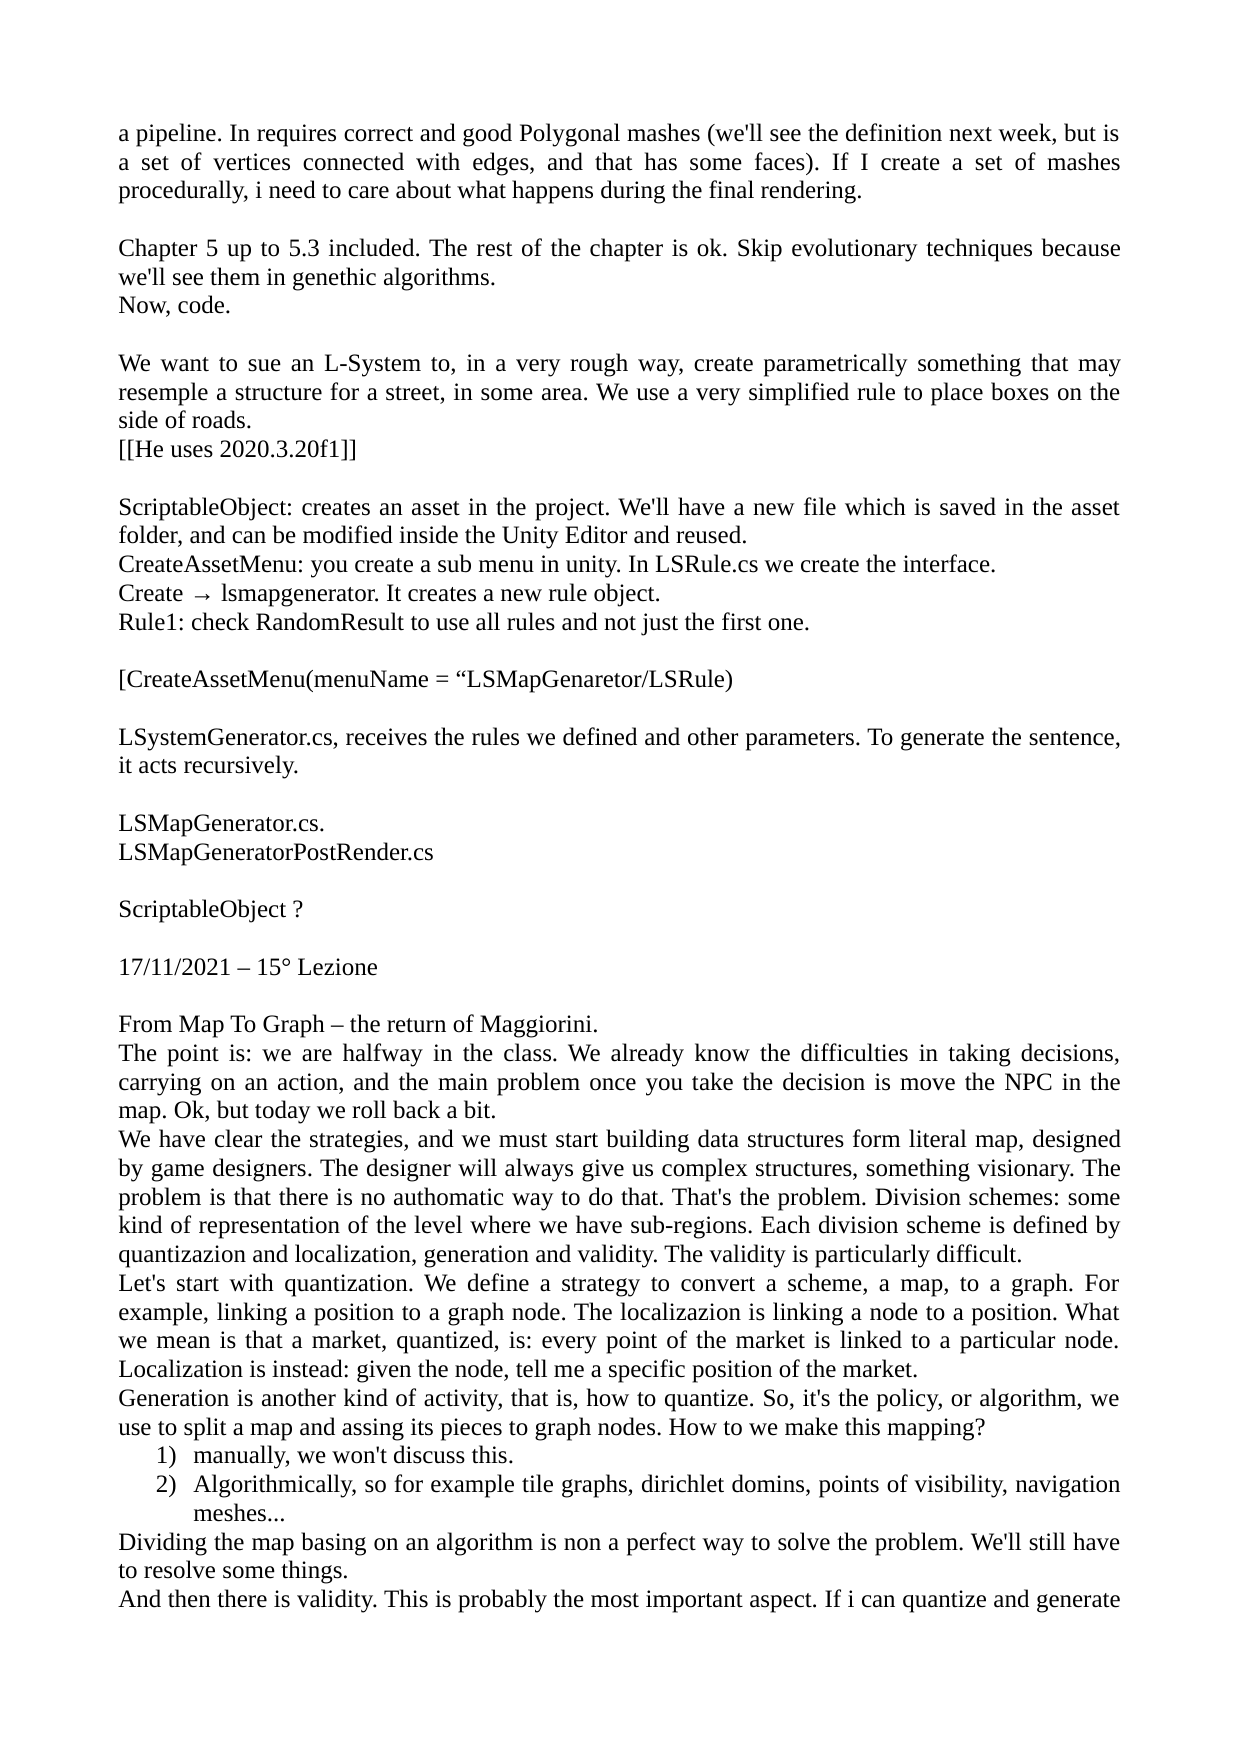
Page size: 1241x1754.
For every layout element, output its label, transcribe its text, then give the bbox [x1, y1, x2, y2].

text We have clear the strategies, and we must start building data structures form literal map, designed by game designers. The designer will always give us complex structures, something visionary. The problem is that there is no authomatic way to do that. That's the problem. Division schemes: some kind of representation of the level where we have sub-regions. Each division scheme is defined by quantizazion and localization, generation and validity. The validity is particularly difficult. [118, 1124, 1122, 1268]
text CreateAssetMenu: you create a sub menu in unity. In LSRule.cs we create the interface. [118, 549, 1122, 578]
text LSMapGeneratorPostRender.cs [118, 837, 1122, 866]
text The point is: we are halfway in the class. We already know the difficulties in taking decisions, carrying on an action, and the main problem once you take the decision is move the NPC in the map. Ok, but today we roll back a bit. [118, 1038, 1122, 1124]
text LSystemGenerator.cs, receives the rules we defined and other parameters. To generate the sentence, it acts recursively. [118, 722, 1122, 779]
text Let's start with quantization. We define a strategy to convert a scheme, a map, to a graph. For example, linking a position to a graph node. The localizazion is linking a node to a position. What we mean is that a market, quantized, is: every point of the market is linked to a particular node. Localization is instead: given the node, tell me a specific position of the market. [118, 1268, 1122, 1383]
text From Map To Graph – the return of Maggiorini. [118, 1009, 1122, 1038]
text ScriptableObject: creates an asset in the project. We'll have a new file which is saved in the asset folder, and can be modified inside the Unity Editor and reused. [118, 492, 1122, 549]
text [[He uses 2020.3.20f1]] [118, 434, 1122, 463]
text Rule1: check RandomResult to use all rules and not just the first one. [118, 607, 1122, 636]
text ScriptableObject ? [118, 894, 1122, 923]
text Create → lsmapgenerator. It creates a new rule object. [118, 578, 1122, 607]
text [CreateAssetMenu(menuName = “LSMapGenaretor/LSRule) [118, 664, 1122, 693]
text LSMapGenerator.cs. [118, 808, 1122, 837]
text Now, code. [118, 291, 1122, 319]
list manually, we won't discuss this. [156, 1441, 1122, 1469]
text And then there is validity. This is probably the most important aspect. If i can quantize and generate [118, 1584, 1122, 1613]
text We want to sue an L-System to, in a very rough way, create parametrically something that may resemple a structure for a street, in some area. We use a very simplified rule to place boxes on the side of roads. [118, 348, 1122, 434]
text Chapter 5 up to 5.3 included. The rest of the chapter is ok. Skip evolutionary techniques because we'll see them in genethic algorithms. [118, 233, 1122, 291]
text Dividing the map basing on an algorithm is non a perfect way to solve the problem. We'll still have to resolve some things. [118, 1527, 1122, 1584]
list Algorithmically, so for example tile graphs, dirichlet domins, points of visibility, navigation meshes... [156, 1469, 1122, 1527]
text 17/11/2021 – 15° Lezione [118, 952, 1122, 981]
text a pipeline. In requires correct and good Polygonal mashes (we'll see the definition next week, but is a set of vertices connected with edges, and that has some faces). If I create a set of mashes procedurally, i need to care about what happens during the final rendering. [118, 118, 1122, 204]
text Generation is another kind of activity, that is, how to quantize. So, it's the policy, or algorithm, we use to split a map and assing its pieces to graph nodes. How to we make this mapping? [118, 1383, 1122, 1441]
